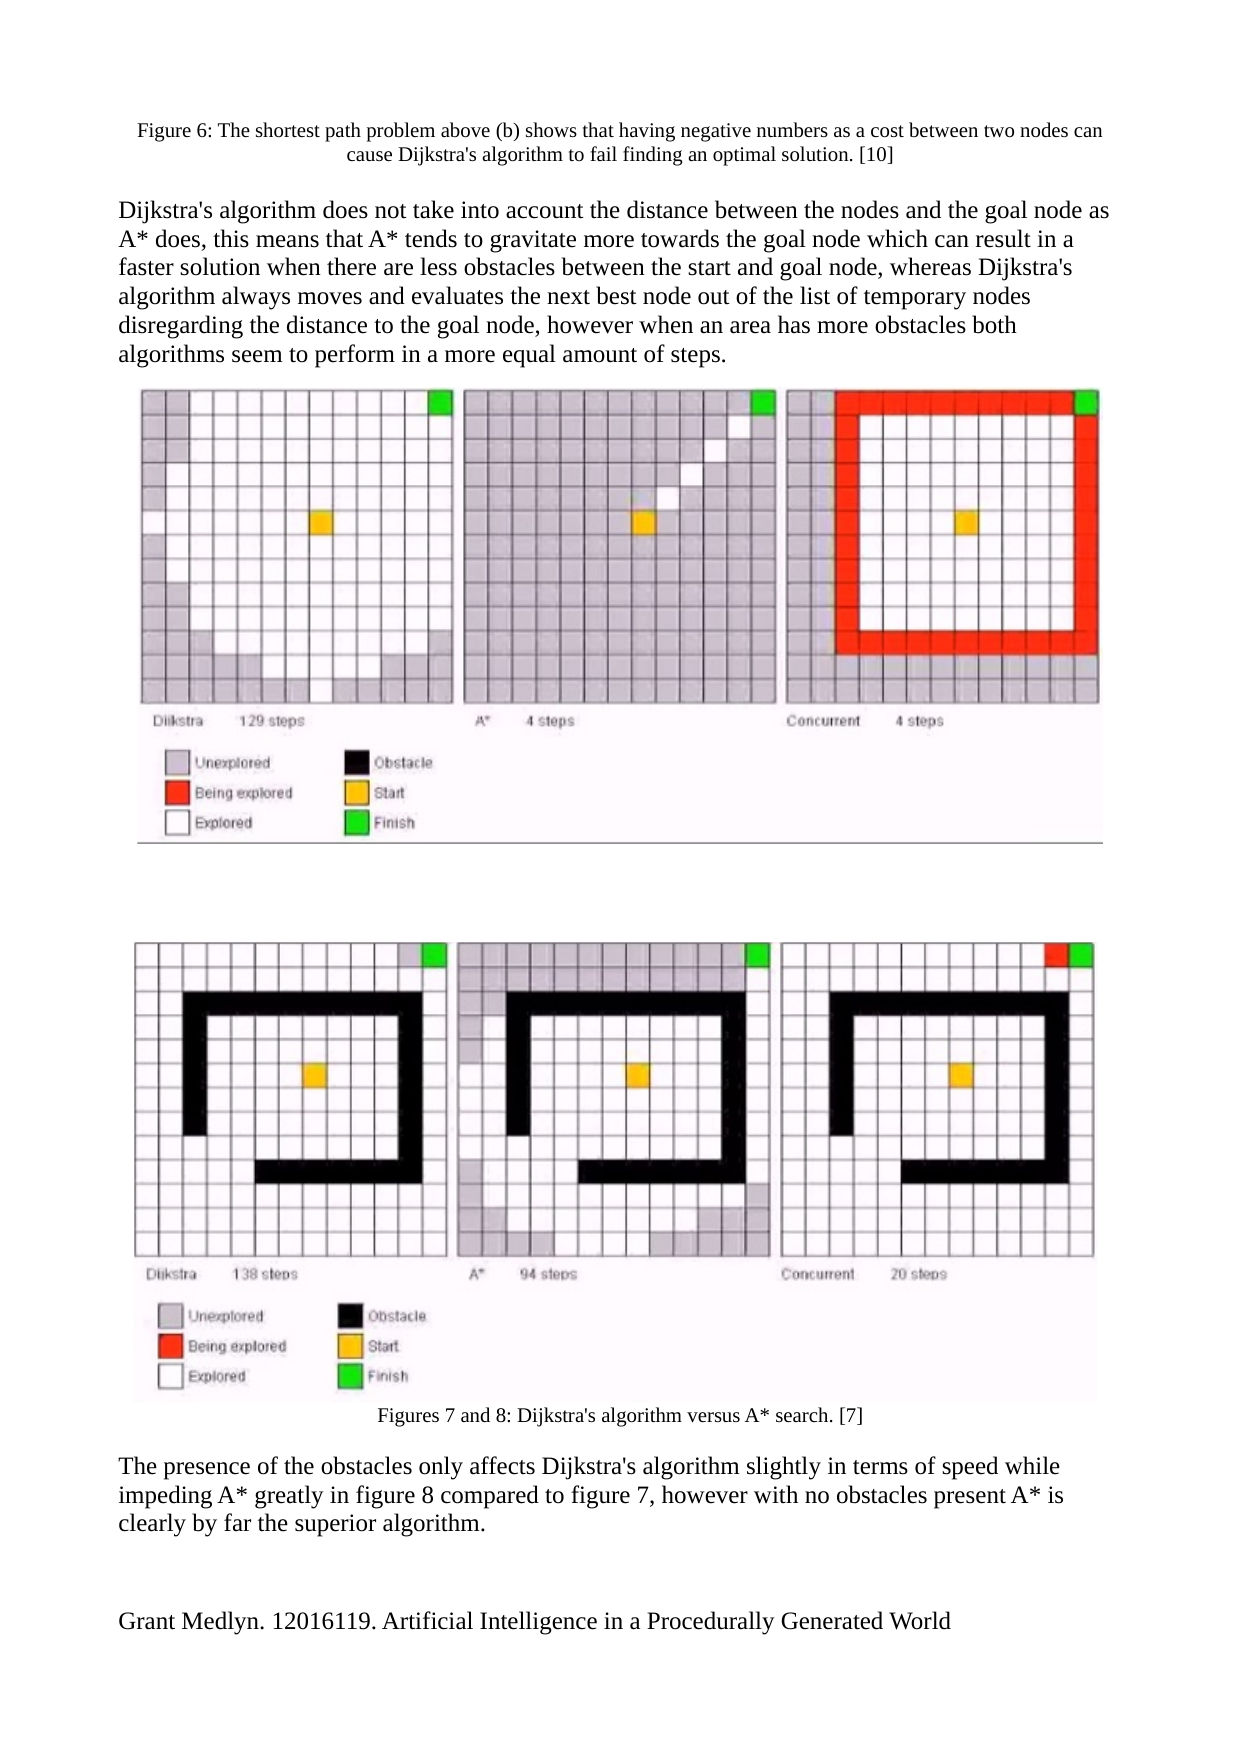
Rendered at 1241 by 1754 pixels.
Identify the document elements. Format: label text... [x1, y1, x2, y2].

text The presence of the obstacles only affects Dijkstra's algorithm slightly in terms of speed while impeding A* greatly in figure 8 compared to figure 7, however with no obstacles present A* is clearly by far the superior algorithm. [118, 1451, 1122, 1537]
picture [137, 387, 1103, 844]
text Figures 7 and 8: Dijkstra's algorithm versus A* search. [7] [118, 930, 1122, 1427]
picture [133, 942, 1098, 1403]
text Dijkstra's algorithm does not take into account the distance between the nodes and the goal node as A* does, this means that A* tends to gravitate more towards the goal node which can result in a faster solution when there are less obstacles between the start and goal node, whereas Dijkstra's algorithm always moves and evaluates the next best node out of the list of temporary nodes disregarding the distance to the goal node, however when an area has more obstacles both algorithms seem to perform in a more equal amount of steps. [118, 195, 1122, 367]
text Figure 6: The shortest path problem above (b) shows that having negative numbers as a cost between two nodes can cause Dijkstra's algorithm to fail finding an optimal solution. [10] [118, 118, 1122, 166]
